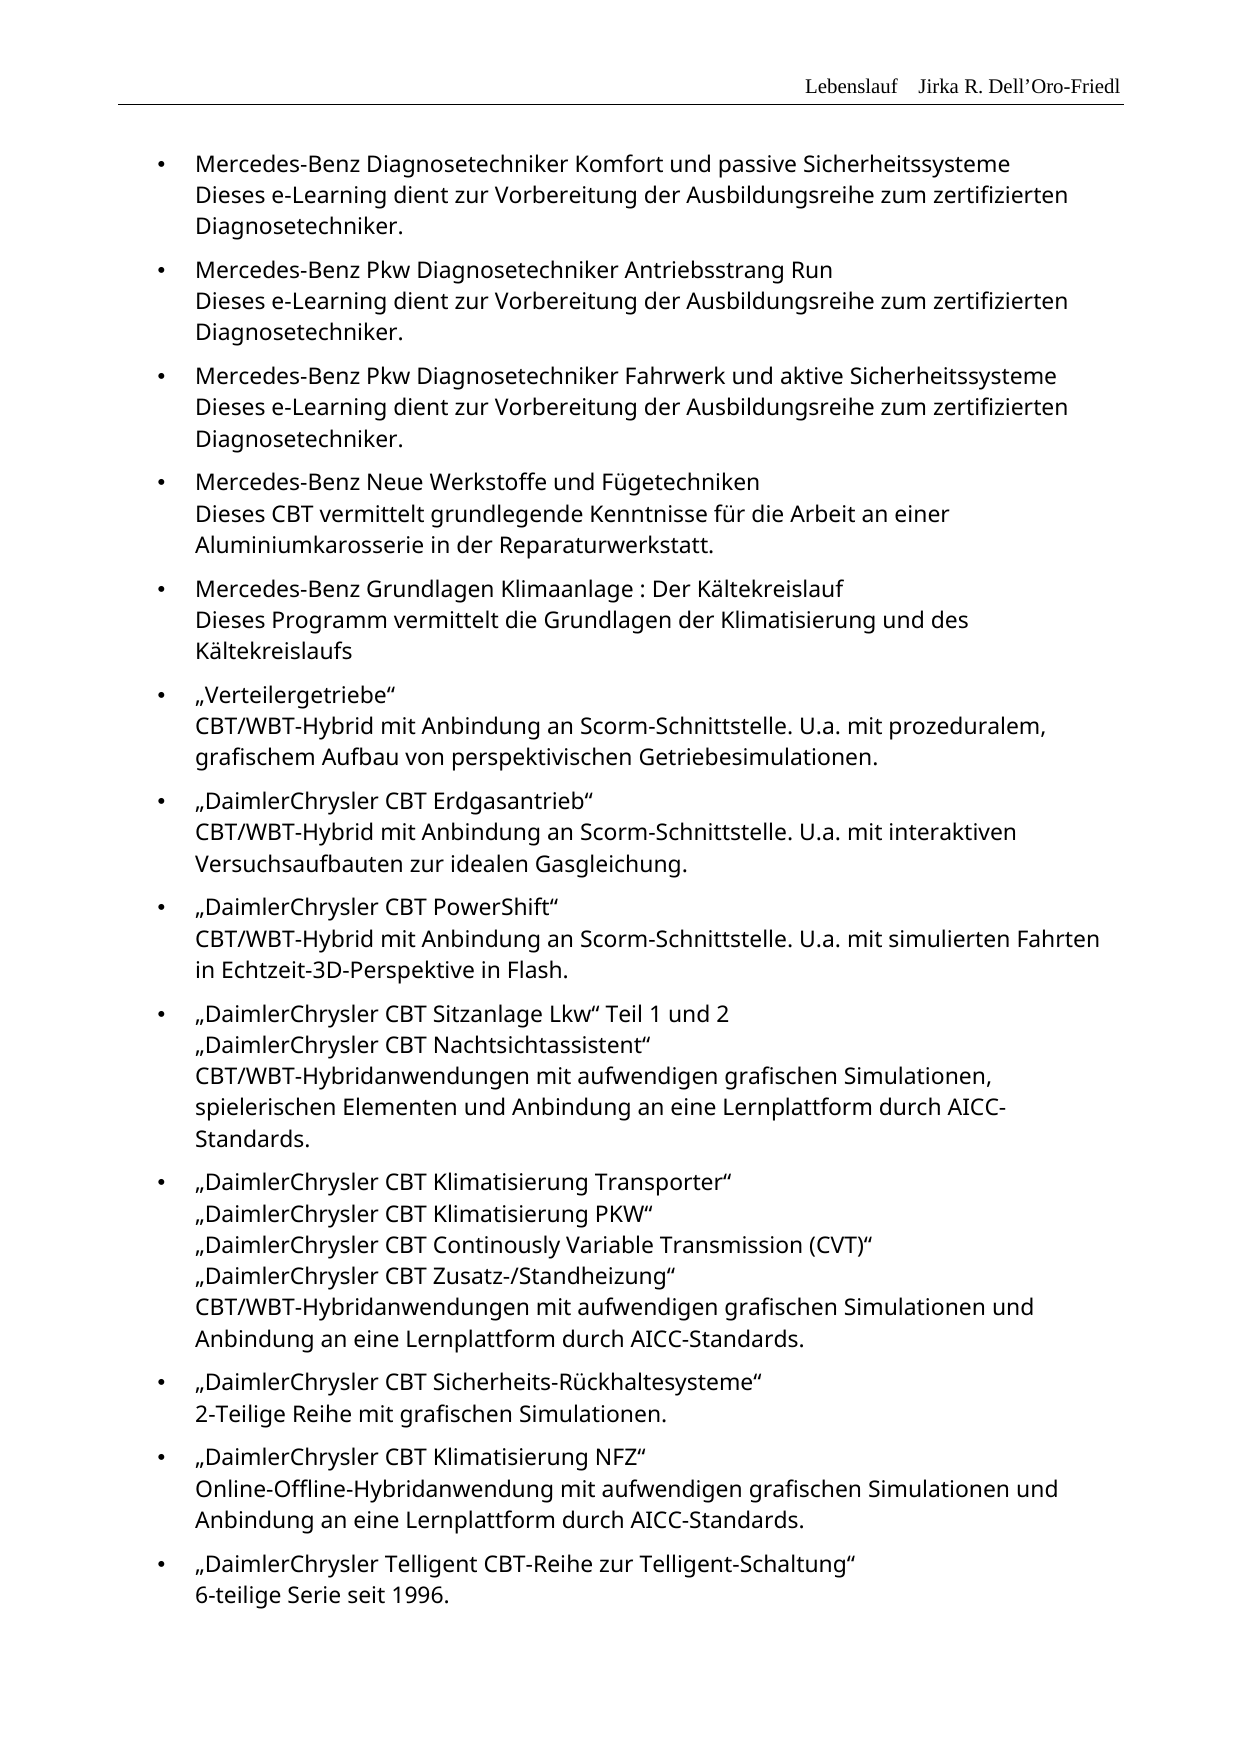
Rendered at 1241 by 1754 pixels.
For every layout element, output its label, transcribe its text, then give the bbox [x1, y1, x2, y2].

list „DaimlerChrysler Telligent CBT-Reihe zur Telligent-Schaltung“ 6-teilige Serie seit 1996. [157, 1548, 1120, 1610]
list „DaimlerChrysler CBT Klimatisierung NFZ“ Online-Offline-Hybridanwendung mit aufwendigen grafischen Simulationen und Anbindung an eine Lernplattform durch AICC-Standards. [157, 1441, 1120, 1535]
list „Verteilergetriebe“ CBT/WBT-Hybrid mit Anbindung an Scorm-Schnittstelle. U.a. mit prozeduralem, grafischem Aufbau von perspektivischen Getriebesimulationen. [157, 679, 1120, 773]
list „DaimlerChrysler CBT Klimatisierung Transporter“ „DaimlerChrysler CBT Klimatisierung PKW“ „DaimlerChrysler CBT Continously Variable Transmission (CVT)“ „DaimlerChrysler CBT Zusatz-/Standheizung“ CBT/WBT-Hybridanwendungen mit aufwendigen grafischen Simulationen und Anbindung an eine Lernplattform durch AICC-Standards. [157, 1166, 1120, 1354]
list Mercedes-Benz Diagnosetechniker Komfort und passive Sicherheitssysteme Dieses e-Learning dient zur Vorbereitung der Ausbildungsreihe zum zertifizierten Diagnosetechniker. [157, 148, 1120, 241]
list „DaimlerChrysler CBT PowerShift“ CBT/WBT-Hybrid mit Anbindung an Scorm-Schnittstelle. U.a. mit simulierten Fahrten in Echtzeit-3D-Perspektive in Flash. [157, 891, 1120, 985]
list „DaimlerChrysler CBT Sitzanlage Lkw“ Teil 1 und 2 „DaimlerChrysler CBT Nachtsichtassistent“ CBT/WBT-Hybridanwendungen mit aufwendigen grafischen Simulationen, spielerischen Elementen und Anbindung an eine Lernplattform durch AICC-Standards. [157, 998, 1120, 1154]
list Mercedes-Benz Pkw Diagnosetechniker Fahrwerk und aktive Sicherheitssysteme Dieses e-Learning dient zur Vorbereitung der Ausbildungsreihe zum zertifizierten Diagnosetechniker. [157, 360, 1120, 454]
list Mercedes-Benz Neue Werkstoffe und Fügetechniken Dieses CBT vermittelt grundlegende Kenntnisse für die Arbeit an einer Aluminiumkarosserie in der Reparaturwerkstatt. [157, 466, 1120, 560]
list Mercedes-Benz Grundlagen Klimaanlage : Der Kältekreislauf Dieses Programm vermittelt die Grundlagen der Klimatisierung und des Kältekreislaufs [157, 573, 1120, 666]
list Mercedes-Benz Pkw Diagnosetechniker Antriebsstrang Run Dieses e-Learning dient zur Vorbereitung der Ausbildungsreihe zum zertifizierten Diagnosetechniker. [157, 254, 1120, 348]
list „DaimlerChrysler CBT Sicherheits-Rückhaltesysteme“ 2-Teilige Reihe mit grafischen Simulationen. [157, 1366, 1120, 1429]
list „DaimlerChrysler CBT Erdgasantrieb“ CBT/WBT-Hybrid mit Anbindung an Scorm-Schnittstelle. U.a. mit interaktiven Versuchsaufbauten zur idealen Gasgleichung. [157, 785, 1120, 879]
